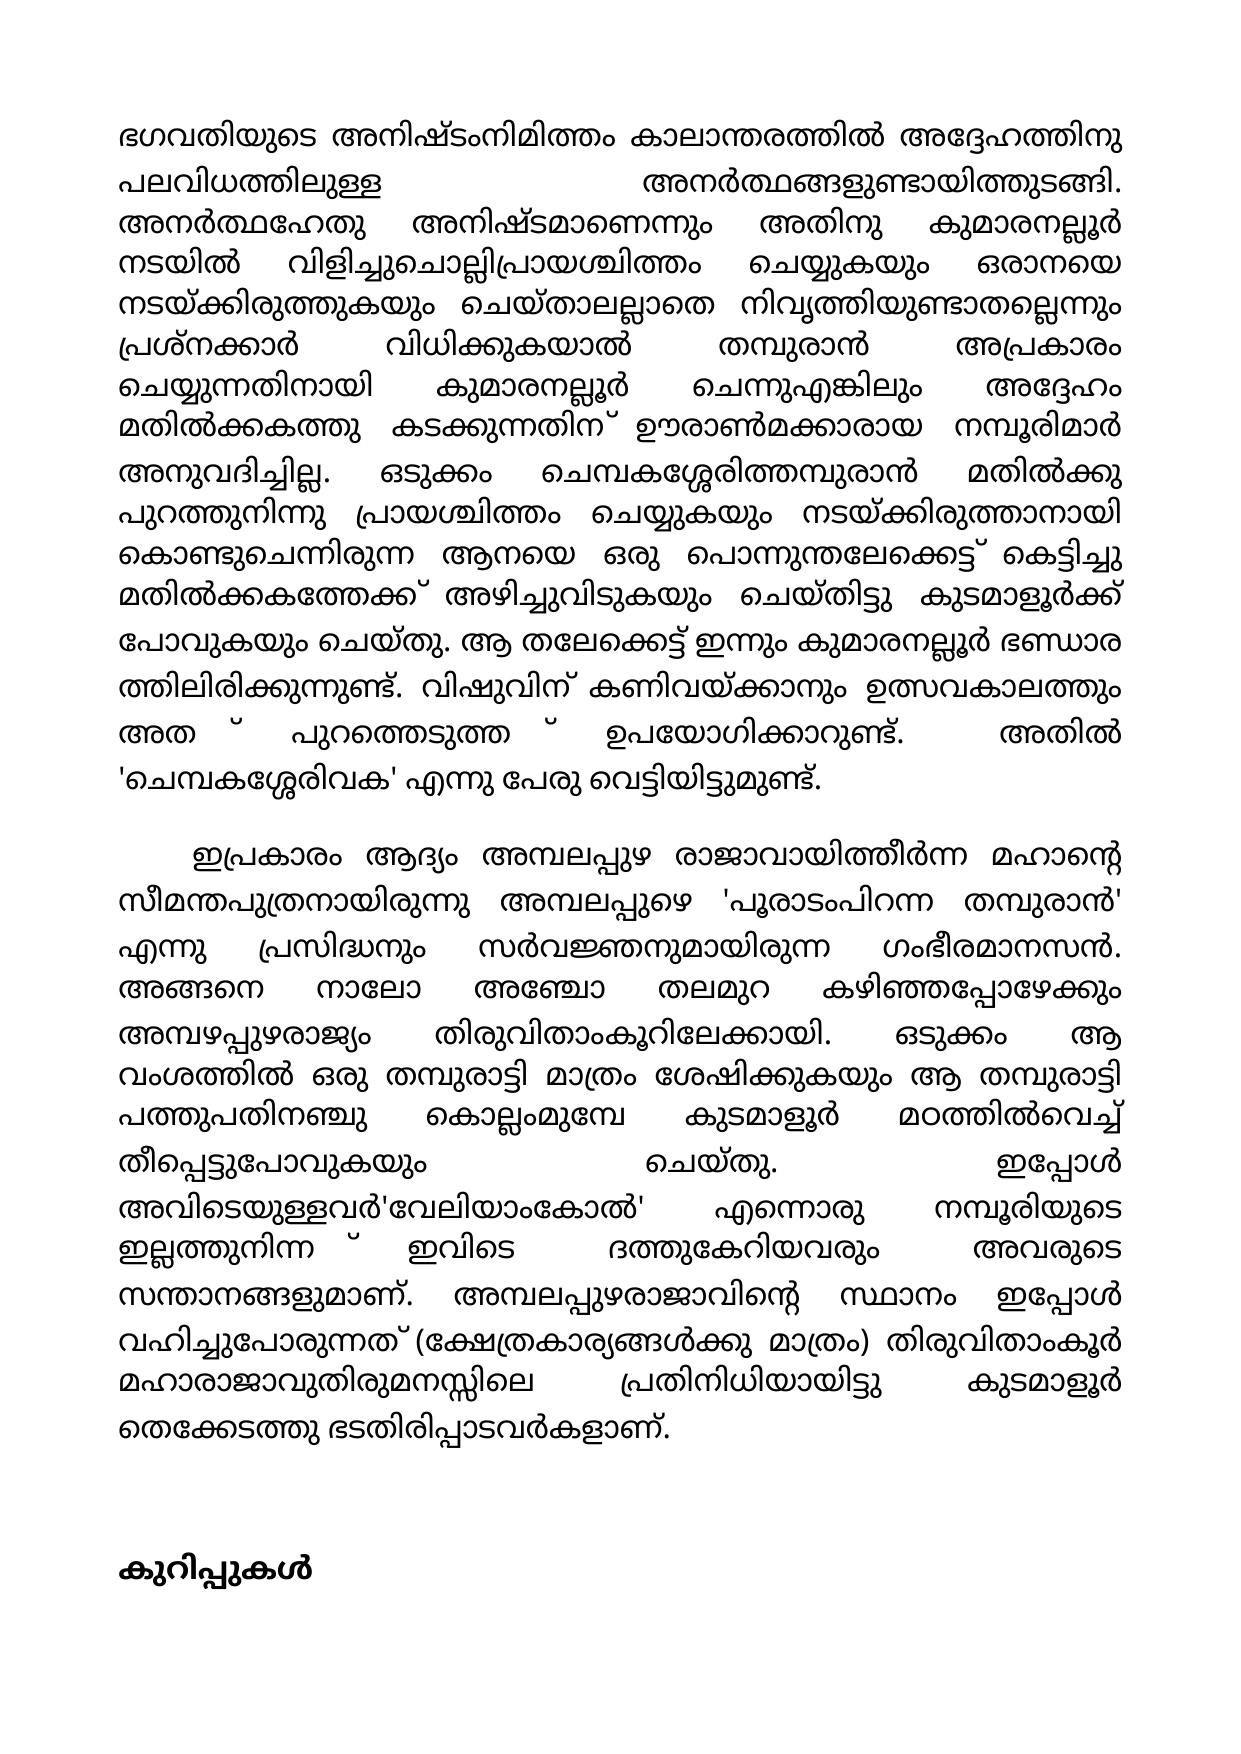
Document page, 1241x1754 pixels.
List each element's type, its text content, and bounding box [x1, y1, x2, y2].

text ഇപ്രകാരം ആദ്യം അമ്പലപ്പുഴ രാജാവായിത്തീർന്ന മഹാന്റെ സീമന്തപുത്രനായിരുന്നു അമ്പലപ്പുഴെ 'പൂരാടംപിറന്ന തമ്പുരാൻ' എന്നു പ്രസിദ്ധനും സർവജ്ഞനുമായിരുന്ന ഗംഭീരമാനസൻ. അങ്ങനെ നാലോ അഞ്ചോ തലമുറ കഴിഞ്ഞപ്പോഴേക്കും അമ്പഴപ്പുഴരാജ്യം തിരുവിതാംകൂറിലേക്കായി. ഒടുക്കം ആ വംശത്തിൽ ഒരു തമ്പുരാട്ടി മാത്രം ശേഷിക്കുകയും ആ തമ്പുരാട്ടി പത്തുപതിനഞ്ചു കൊല്ലംമുമ്പേ കുടമാളൂർ മഠത്തിൽവെച്ച് തീപ്പെട്ടുപോവുകയും ചെയ്തു. ഇപ്പോൾ അവിടെയുള്ളവർ'വേലിയാംകോൽ' എന്നൊരു നമ്പൂരിയുടെ ഇല്ലത്തുനിന്ന് ഇവിടെ ദത്തുകേറിയവരും അവരുടെ സന്താനങ്ങളുമാണ്. അമ്പലപ്പുഴരാജാവിന്റെ സ്ഥാനം ഇപ്പോൾ വഹിച്ചുപോരുന്നത് (ക്ഷേത്രകാര്യങ്ങൾക്കു മാത്രം) തിരുവിതാംകൂർ മഹാരാജാവുതിരുമനസ്സിലെ പ്രതിനിധിയായിട്ടു കുടമാളൂർ തെക്കേടത്തു ഭടതിരിപ്പാടവർകളാണ്. [118, 832, 1122, 1451]
text കുറിപ്പുകൾ [118, 1552, 1122, 1591]
text ഭഗവതിയുടെ അനിഷ്ടംനിമിത്തം കാലാന്തരത്തിൽ അദ്ദേഹത്തിനു പലവിധത്തിലുള്ള അനർത്ഥങ്ങളുണ്ടായിത്തുടങ്ങി. അനർത്ഥഹേതു അനിഷ്ടമാണെന്നും അതിനു കുമാരനല്ലൂർ നടയിൽ വിളിച്ചുചൊല്ലിപ്രായശ്ചിത്തം ചെയ്യുകയും ഒരാനയെ നടയ്ക്കിരുത്തുകയും ചെയ്താലല്ലാതെ നിവൃത്തിയുണ്ടാതല്ലെന്നും പ്രശ്നക്കാർ വിധിക്കുകയാൽ തമ്പുരാൻ അപ്രകാരം ചെയ്യുന്നതിനായി കുമാരനല്ലൂർ ചെന്നുഎങ്കിലും അദ്ദേഹം മതിൽക്കകത്തു കടക്കുന്നതിന് ഊരാൺമക്കാരായ നമ്പൂരിമാർ അനുവദിച്ചില്ല. ഒടുക്കം ചെമ്പകശ്ശേരിത്തമ്പുരാൻ മതിൽക്കു പുറത്തുനിന്നു പ്രായശ്ചിത്തം ചെയ്യുകയും നടയ്ക്കിരുത്താനായി കൊണ്ടുചെന്നിരുന്ന ആനയെ ഒരു പൊന്നുന്തലേക്കെട്ട് കെട്ടിച്ചു മതിൽക്കകത്തേക്ക് അഴിച്ചുവിടുകയും ചെയ്തിട്ടു കുടമാളൂർക്ക് പോവുകയും ചെയ്തു. ആ തലേക്കെട്ട് ഇന്നും കുമാരനല്ലൂർ ഭണ്ഡാര ത്തിലിരിക്കുന്നുണ്ട്. വിഷുവിന് കണിവയ്ക്കാനും ഉത്സവകാലത്തും അത് പുറത്തെടുത്ത് ഉപയോഗിക്കാറുണ്ട്. അതിൽ 'ചെമ്പകശ്ശേരിവക' എന്നു പേരു വെട്ടിയിട്ടുമുണ്ട്. [118, 118, 1122, 802]
